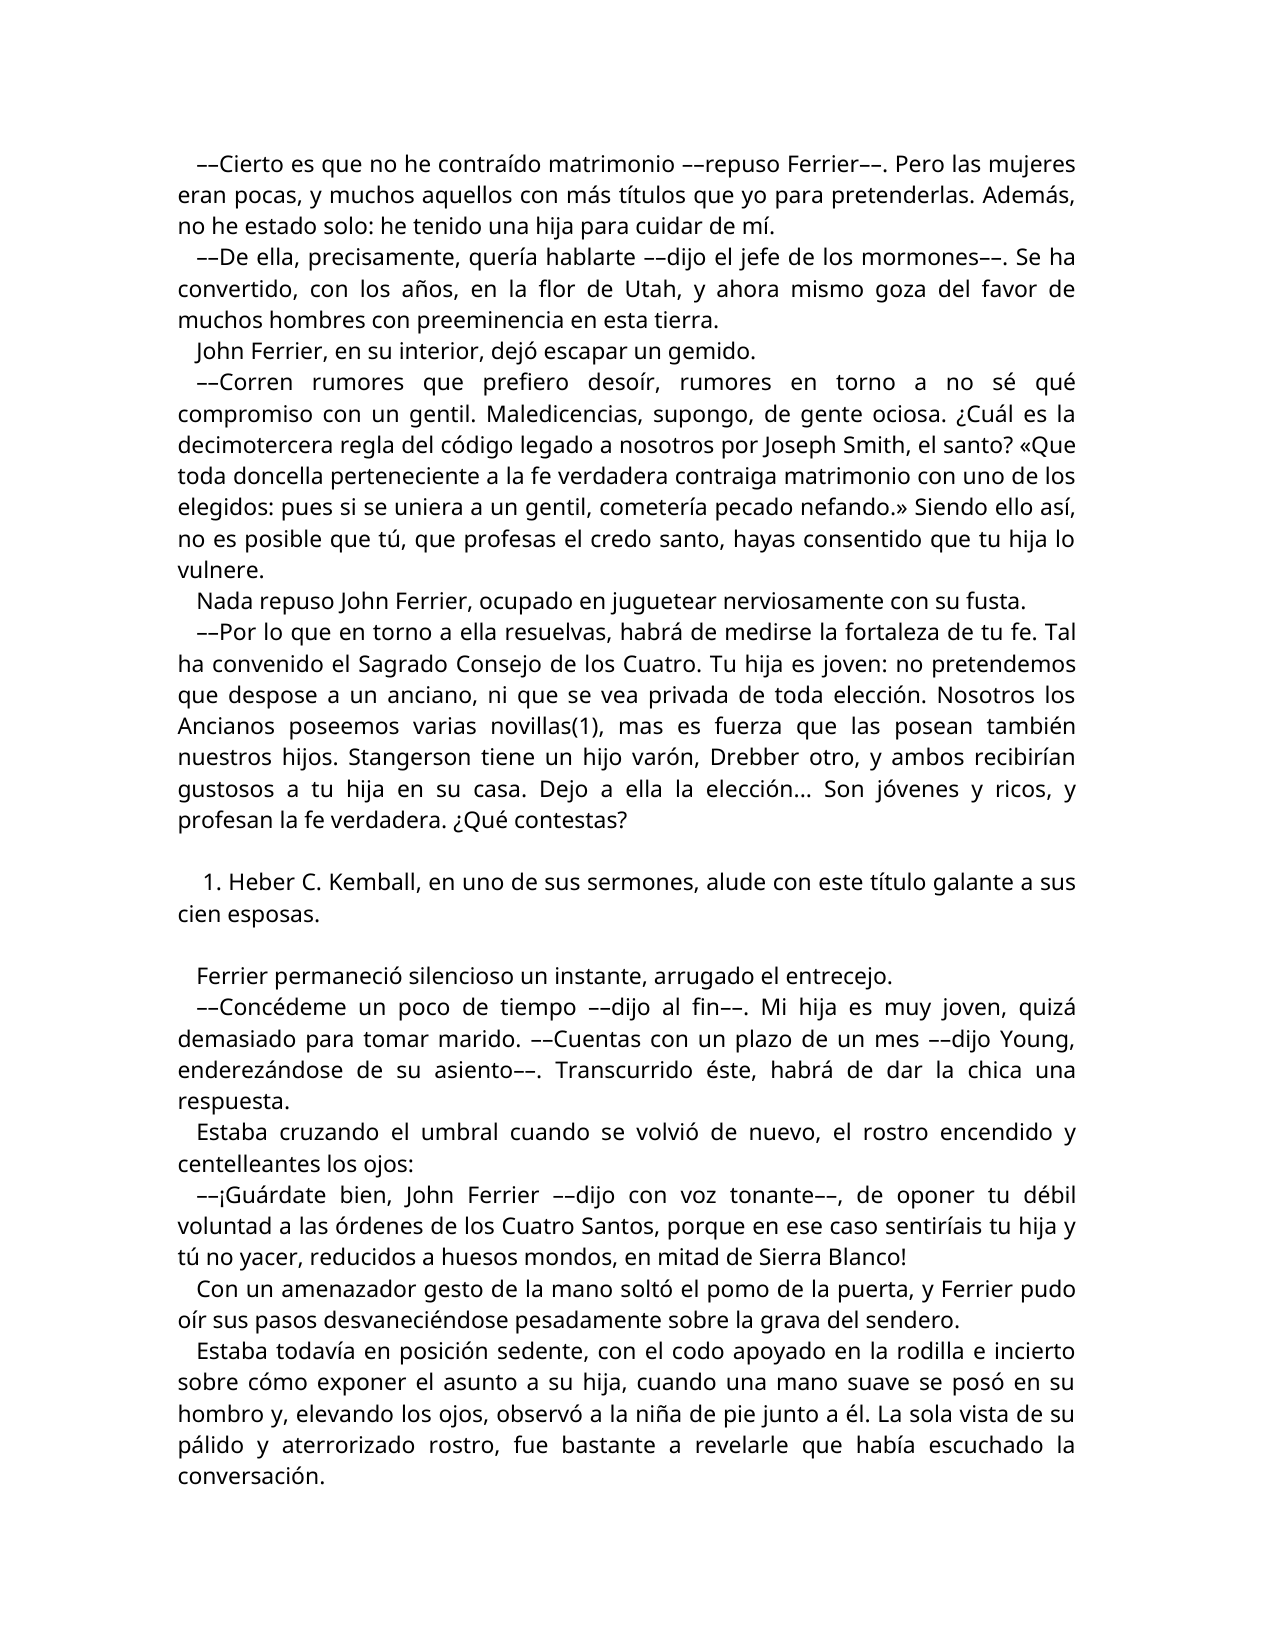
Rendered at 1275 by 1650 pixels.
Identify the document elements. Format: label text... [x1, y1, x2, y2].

subtitle ––Concédeme un poco de tiempo ––dijo al fin––. Mi hija es muy joven, quizá demasiado para tomar marido. ––Cuentas con un plazo de un mes ––dijo Young, enderezándose de su asiento––. Transcurrido éste, habrá de dar la chica una respuesta. [177, 991, 1077, 1116]
subtitle Estaba todavía en posición sedente, con el codo apoyado en la rodilla e incierto sobre cómo exponer el asunto a su hija, cuando una mano suave se posó en su hombro y, elevando los ojos, observó a la niña de pie junto a él. La sola vista de su pálido y aterrorizado rostro, fue bastante a revelarle que había escuchado la conversación. [177, 1335, 1077, 1491]
subtitle John Ferrier, en su interior, dejó escapar un gemido. [177, 335, 1077, 366]
subtitle 1. Heber C. Kemball, en uno de sus sermones, alude con este título galante a sus cien esposas. [177, 866, 1077, 929]
subtitle ––Cierto es que no he contraído matrimonio ––repuso Ferrier––. Pero las mujeres eran pocas, y muchos aquellos con más títulos que yo para pretenderlas. Además, no he estado solo: he tenido una hija para cuidar de mí. [177, 148, 1077, 241]
subtitle Nada repuso John Ferrier, ocupado en juguetear nerviosamente con su fusta. [177, 585, 1077, 616]
subtitle ––¡Guárdate bien, John Ferrier ––dijo con voz tonante––, de oponer tu débil voluntad a las órdenes de los Cuatro Santos, porque en ese caso sentiríais tu hija y tú no yacer, reducidos a huesos mondos, en mitad de Sierra Blanco! [177, 1179, 1077, 1273]
subtitle ––Por lo que en torno a ella resuelvas, habrá de medirse la fortaleza de tu fe. Tal ha convenido el Sagrado Consejo de los Cuatro. Tu hija es joven: no pretendemos que despose a un anciano, ni que se vea privada de toda elección. Nosotros los Ancianos poseemos varias novillas(1), mas es fuerza que las posean también nuestros hijos. Stangerson tiene un hijo varón, Drebber otro, y ambos recibirían gustosos a tu hija en su casa. Dejo a ella la elección... Son jóvenes y ricos, y profesan la fe verdadera. ¿Qué contestas? [177, 616, 1077, 835]
subtitle Ferrier permaneció silencioso un instante, arrugado el entrecejo. [177, 960, 1077, 991]
subtitle ––Corren rumores que prefiero desoír, rumores en torno a no sé qué compromiso con un gentil. Maledicencias, supongo, de gente ociosa. ¿Cuál es la decimotercera regla del código legado a nosotros por Joseph Smith, el santo? «Que toda doncella perteneciente a la fe verdadera contraiga matrimonio con uno de los elegidos: pues si se uniera a un gentil, cometería pecado nefando.» Siendo ello así, no es posible que tú, que profesas el credo santo, hayas consentido que tu hija lo vulnere. [177, 366, 1077, 585]
subtitle Con un amenazador gesto de la mano soltó el pomo de la puerta, y Ferrier pudo oír sus pasos desvaneciéndose pesadamente sobre la grava del sendero. [177, 1273, 1077, 1335]
subtitle ––De ella, precisamente, quería hablarte ––dijo el jefe de los mormones––. Se ha convertido, con los años, en la flor de Utah, y ahora mismo goza del favor de muchos hombres con preeminencia en esta tierra. [177, 241, 1077, 335]
subtitle Estaba cruzando el umbral cuando se volvió de nuevo, el rostro encendido y centelleantes los ojos: [177, 1116, 1077, 1179]
